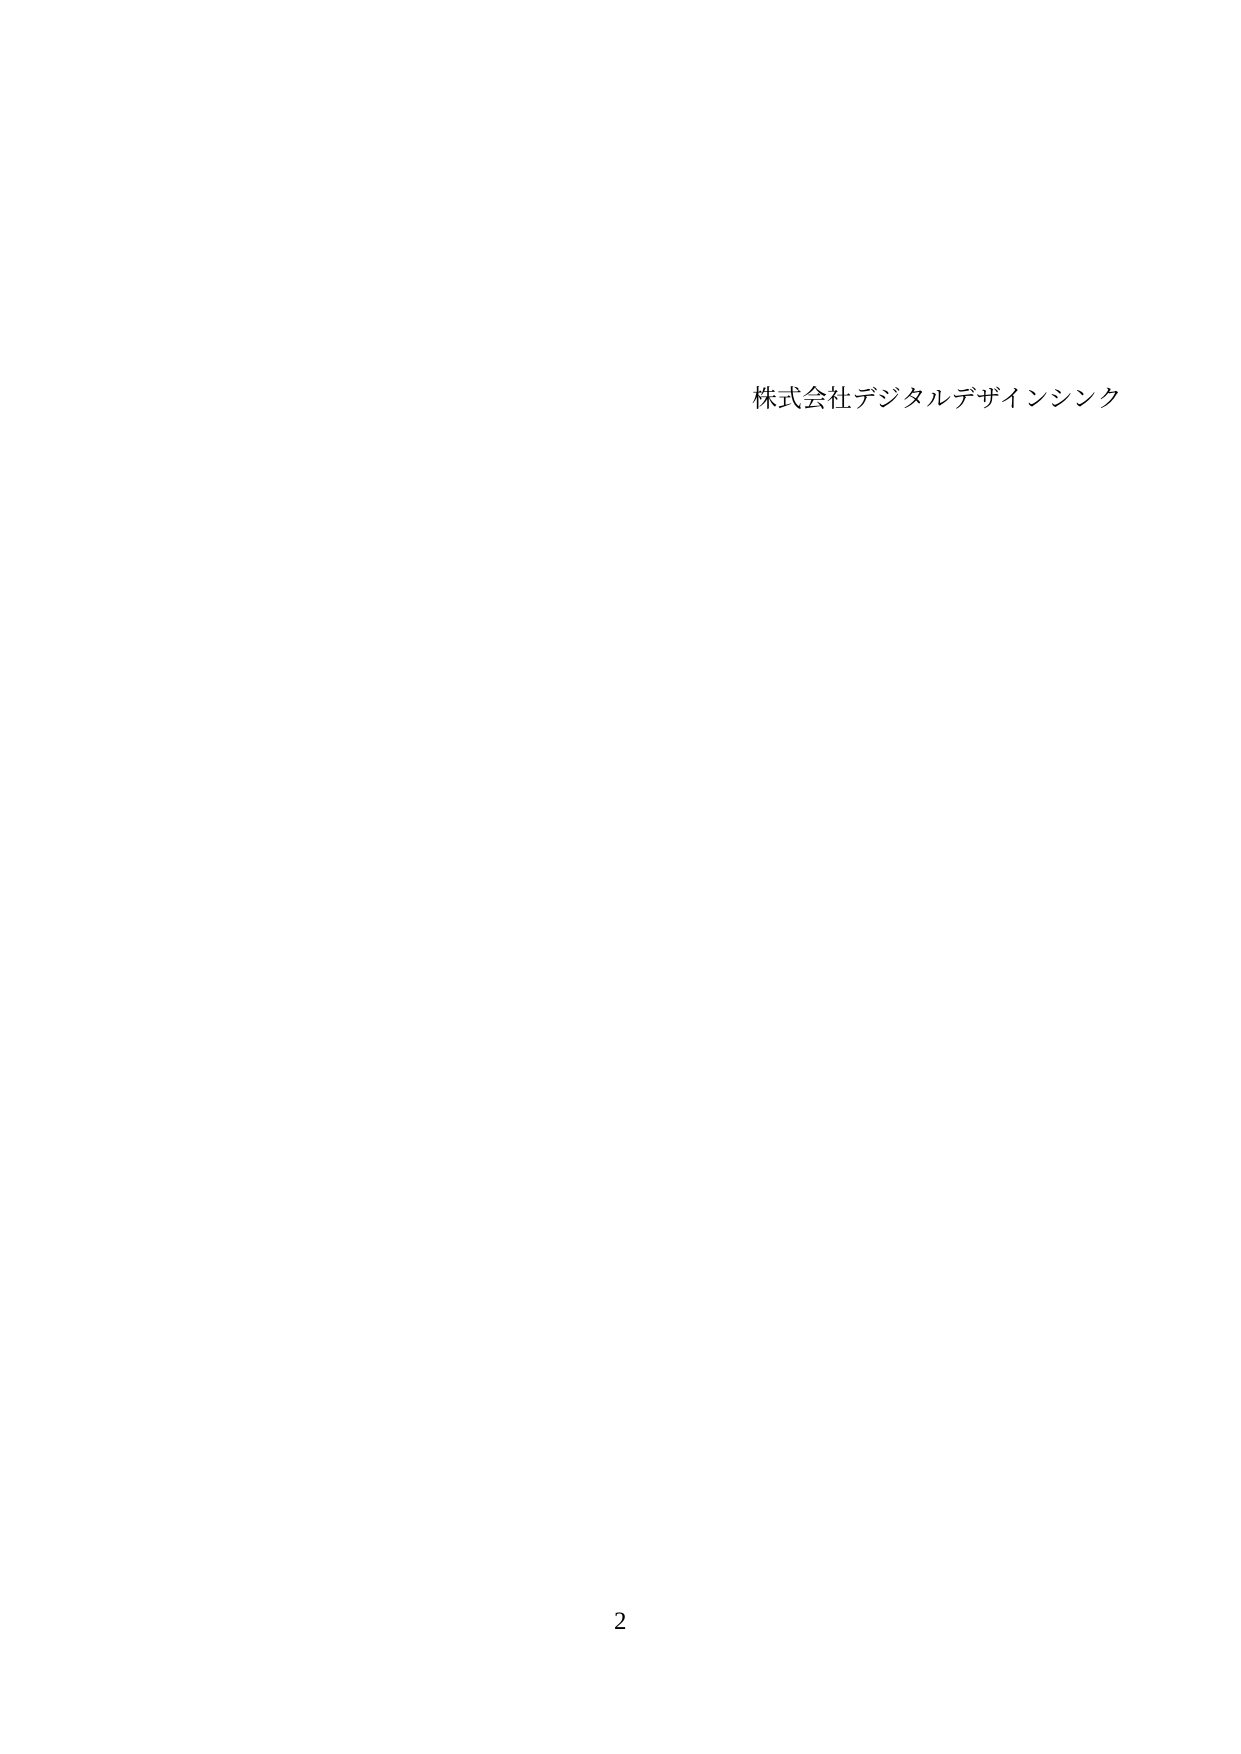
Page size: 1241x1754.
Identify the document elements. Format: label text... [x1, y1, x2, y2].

text 株式会社デジタルデザインシンク [118, 378, 1122, 414]
